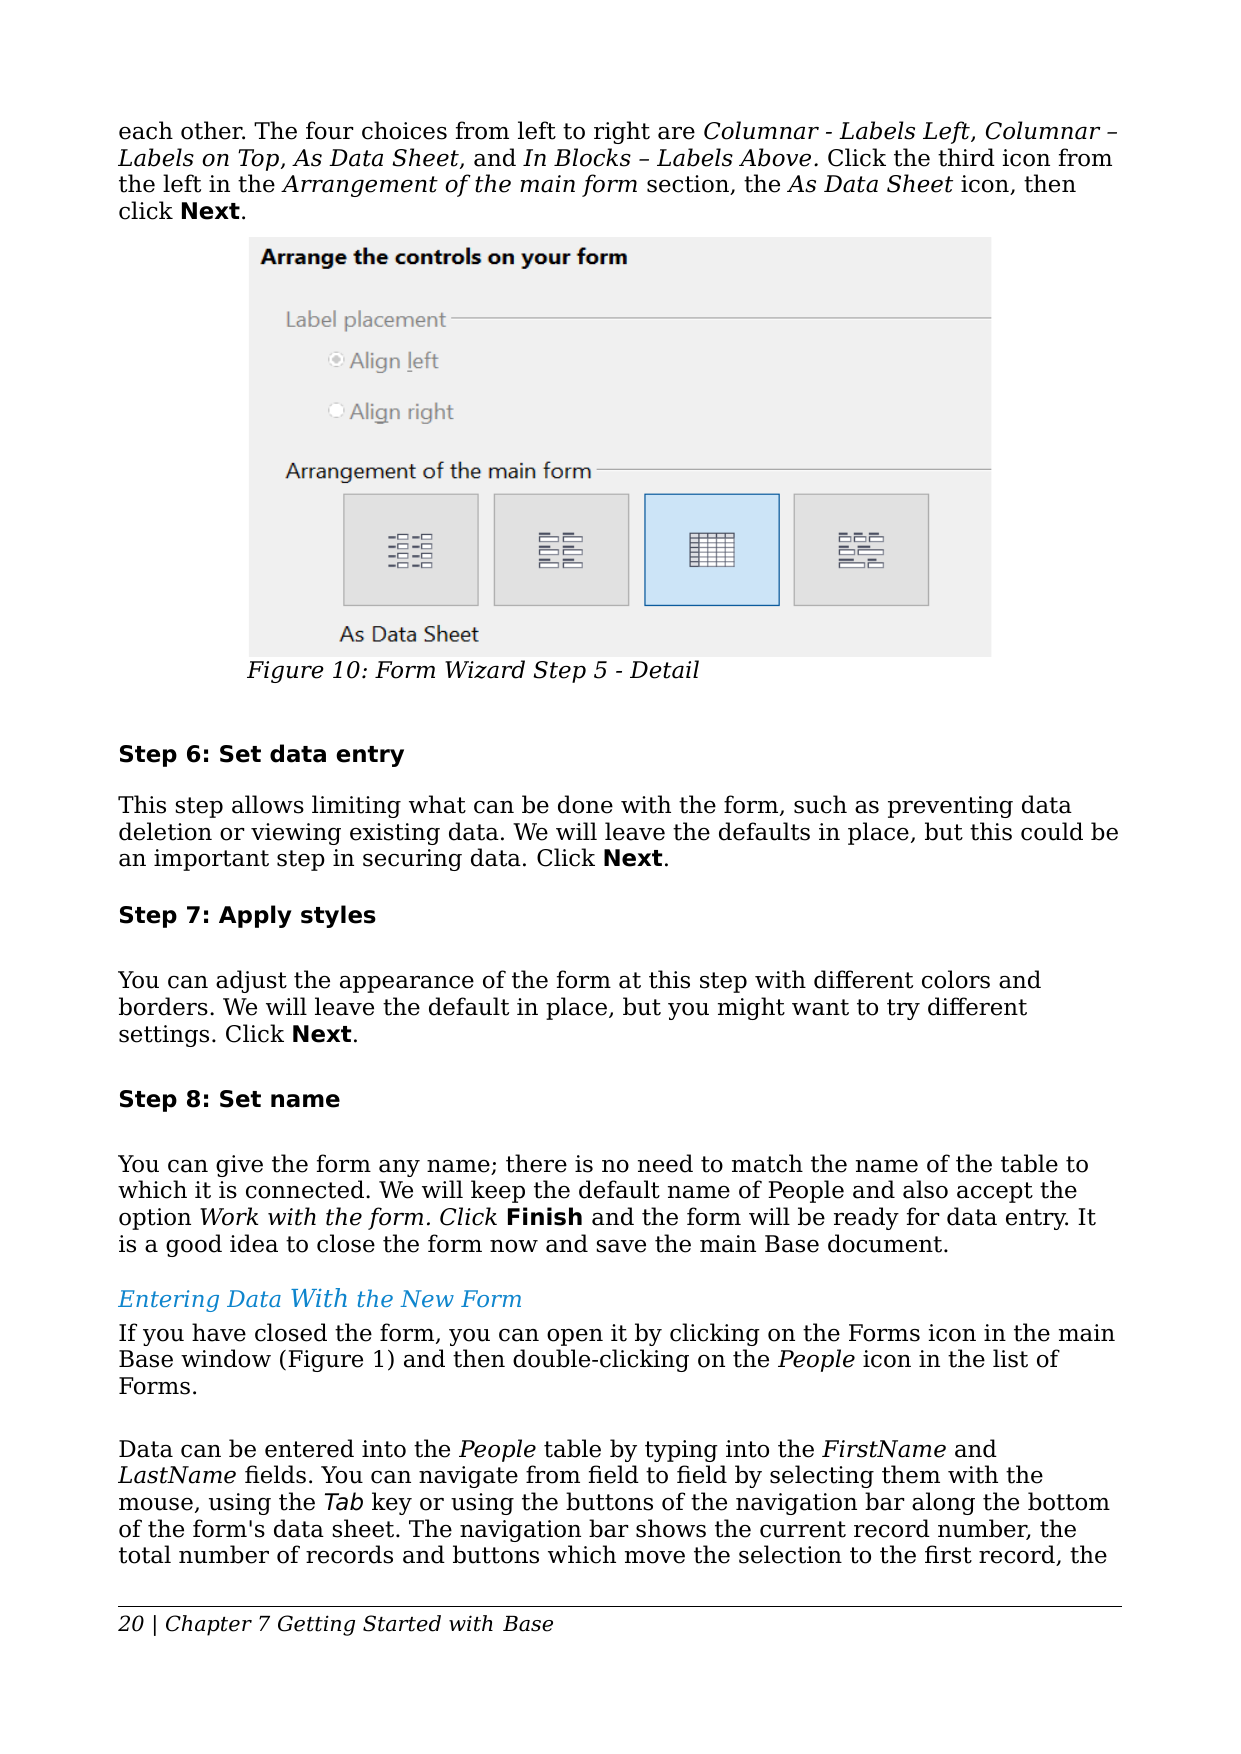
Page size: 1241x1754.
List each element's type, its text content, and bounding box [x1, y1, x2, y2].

text You can give the form any name; there is no need to match the name of the table to which it is connected. We will keep the default name of People and also accept the option Work with the form. Click Finish and the form will be ready for data entry. It is a good idea to close the form now and save the main Base document. [118, 1151, 1122, 1258]
text Step 7: Apply styles [118, 902, 1122, 929]
text If you have closed the form, you can open it by clicking on the Forms icon in the main Base window (Figure 1) and then double-clicking on the People icon in the list of Forms. [118, 1320, 1122, 1400]
text Step 8: Set name [118, 1086, 1122, 1113]
subtitle Entering Data With the New Form [118, 1284, 1122, 1313]
text Figure 10: Form Wizard Step 5 - Detail [247, 237, 993, 683]
text Data can be entered into the People table by typing into the FirstName and LastName fields. You can navigate from field to field by selecting them with the mouse, using the Tab key or using the buttons of the navigation bar along the bottom of the form's data sheet. The navigation bar shows the current record number, the total number of records and buttons which move the selection to the first record, the [118, 1436, 1122, 1569]
text This step allows limiting what can be done with the form, such as preventing data deletion or viewing existing data. We will leave the defaults in place, but this could be an important step in securing data. Click Next. [118, 792, 1122, 872]
picture [248, 237, 992, 657]
text Step 6: Set data entry [118, 741, 1122, 768]
text You can adjust the appearance of the form at this step with different colors and borders. We will leave the default in place, but you might want to try different settings. Click Next. [118, 967, 1122, 1047]
text each other. The four choices from left to right are Columnar - Labels Left, Columnar – Labels on Top, As Data Sheet, and In Blocks – Labels Above. Click the third icon from the left in the Arrangement of the main form section, the As Data Sheet icon, then click Next. [118, 118, 1122, 225]
